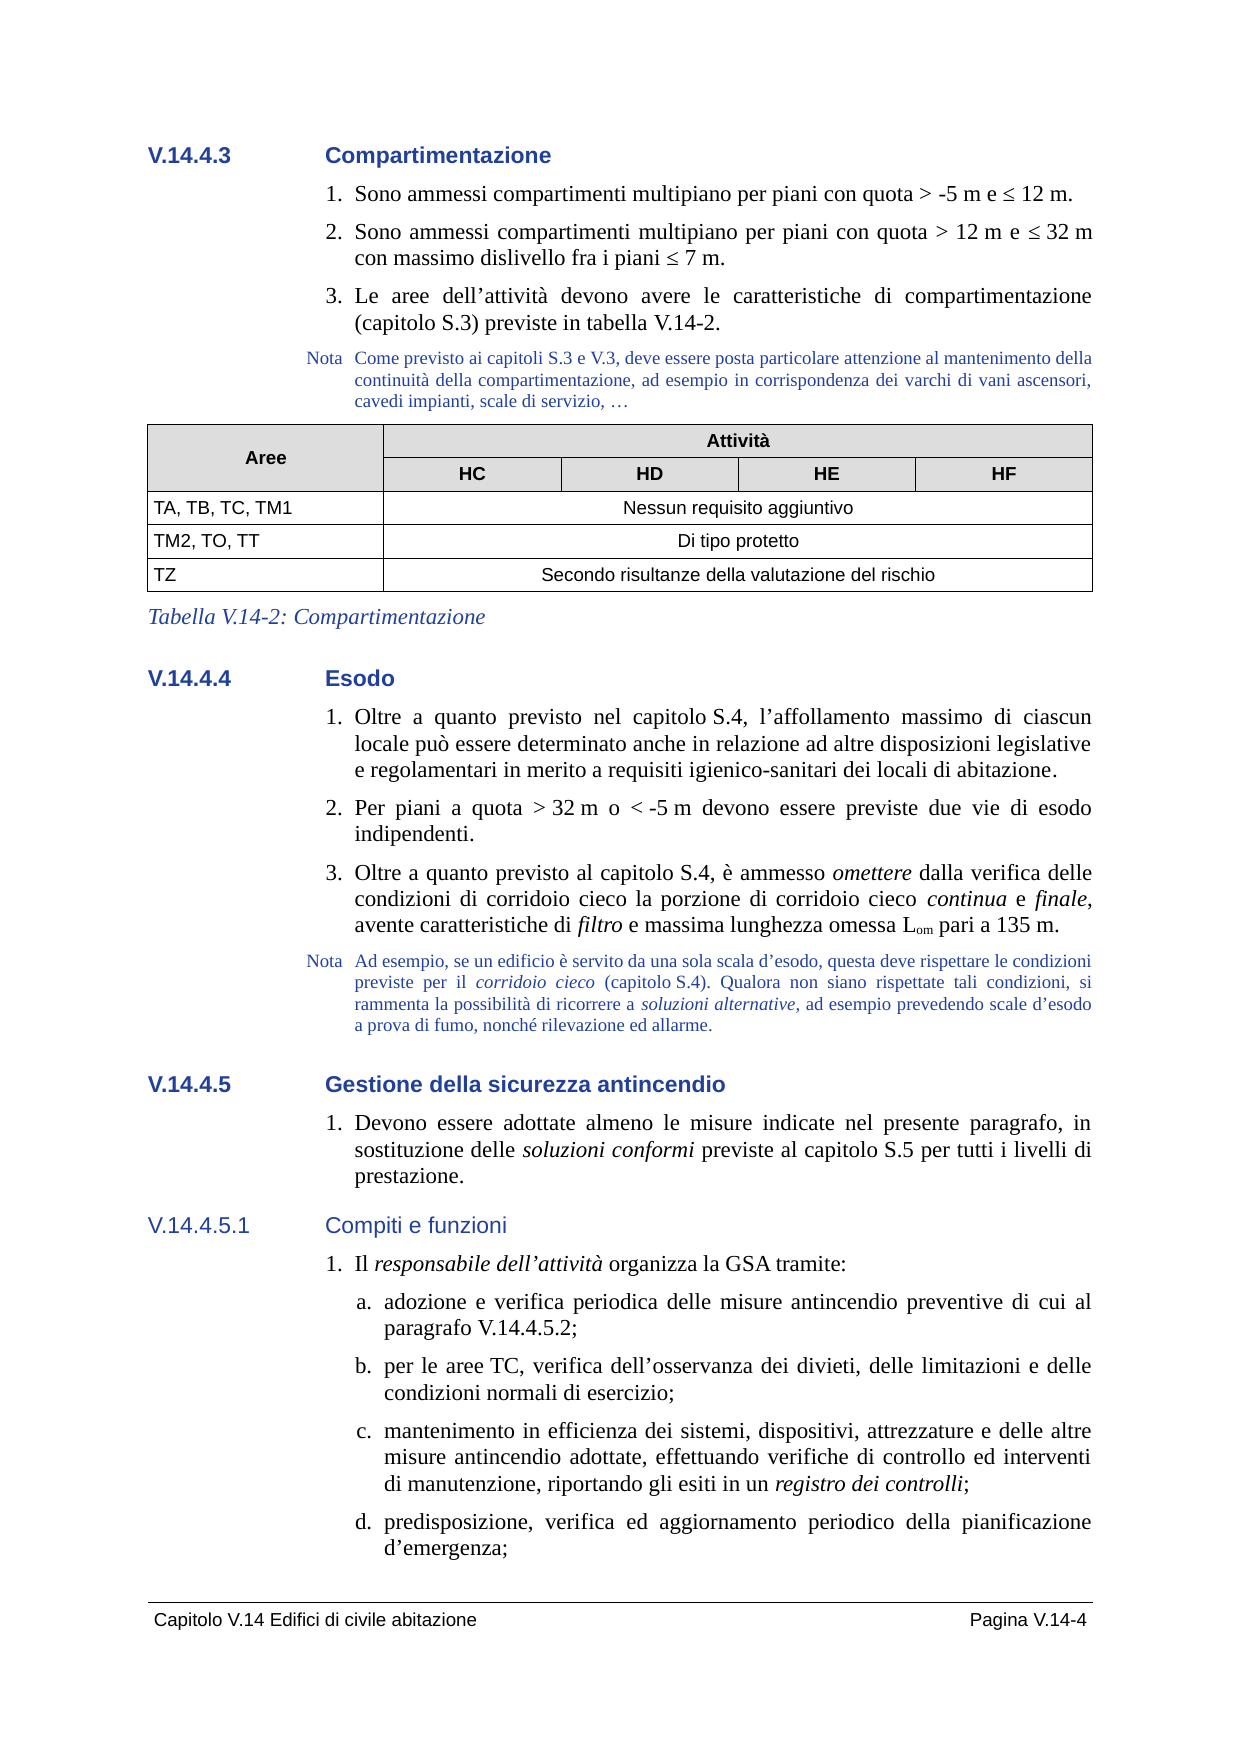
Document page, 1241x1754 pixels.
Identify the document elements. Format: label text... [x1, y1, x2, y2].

list Oltre a quanto previsto nel capitolo S.4, l’affollamento massimo di ciascun locale può essere determinato anche in relazione ad altre disposizioni legislative e regolamentari in merito a requisiti igienico-sanitari dei locali di abitazione. [342, 703, 1093, 782]
table_header Aree [148, 425, 383, 491]
list mantenimento in efficienza dei sistemi, dispositivi, attrezzature e delle altre misure antincendio adottate, effettuando verifiche di controllo ed interventi di manutenzione, riportando gli esiti in un registro dei controlli; [372, 1417, 1093, 1496]
list Per piani a quota > 32 m o < -5 m devono essere previste due vie di esodo indipendenti. [342, 794, 1093, 847]
list per le aree TC, verifica dell’osservanza dei divieti, delle limitazioni e delle condizioni normali di esercizio; [372, 1353, 1093, 1405]
table_cell HD [562, 458, 738, 491]
list Le aree dell’attività devono avere le caratteristiche di compartimentazione (capitolo S.3) previste in tabella V.14-2. [342, 282, 1093, 335]
subtitle Compartimentazione [148, 142, 1093, 168]
list Come previsto ai capitoli S.3 e V.3, deve essere posta particolare attenzione al mantenimento della continuità della compartimentazione, ad esempio in corrispondenza dei varchi di vani ascensori, cavedi impianti, scale di servizio, … [342, 347, 1093, 412]
list Sono ammessi compartimenti multipiano per piani con quota > -5 m e ≤ 12 m. [342, 180, 1093, 206]
text Tabella V.14-2: Compartimentazione [148, 603, 1093, 630]
subtitle Gestione della sicurezza antincendio [148, 1071, 1093, 1097]
table_cell TZ [148, 559, 383, 591]
table_cell Di tipo protetto [384, 525, 1092, 558]
list Il responsabile dell’attività organizza la GSA tramite: [342, 1250, 1093, 1276]
list Devono essere adottate almeno le misure indicate nel presente paragrafo, in sostituzione delle soluzioni conformi previste al capitolo S.5 per tutti i livelli di prestazione. [342, 1109, 1093, 1188]
table_cell TM2, TO, TT [148, 525, 383, 558]
table_cell HF [916, 458, 1092, 491]
list Oltre a quanto previsto al capitolo S.4, è ammesso omettere dalla verifica delle condizioni di corridoio cieco la porzione di corridoio cieco continua e finale, avente caratteristiche di filtro e massima lunghezza omessa Lom pari a 135 m. [342, 859, 1093, 938]
subtitle Esodo [148, 665, 1093, 692]
table_cell HC [384, 458, 561, 491]
table_cell Secondo risultanze della valutazione del rischio [384, 559, 1092, 591]
list Ad esempio, se un edificio è servito da una sola scala d’esodo, questa deve rispettare le condizioni previste per il corridoio cieco (capitolo S.4). Qualora non siano rispettate tali condizioni, si rammenta la possibilità di ricorrere a soluzioni alternative, ad esempio prevedendo scale d’esodo a prova di fumo, nonché rilevazione ed allarme. [342, 949, 1093, 1036]
table_cell HE [739, 458, 915, 491]
table_header Attività [384, 425, 1092, 457]
subtitle Compiti e funzioni [148, 1212, 1093, 1238]
list adozione e verifica periodica delle misure antincendio preventive di cui al paragrafo V.14.4.5.2; [372, 1288, 1093, 1341]
list Sono ammessi compartimenti multipiano per piani con quota > 12 m e ≤ 32 m con massimo dislivello fra i piani ≤ 7 m. [342, 218, 1093, 271]
table_cell TA, TB, TC, TM1 [148, 492, 383, 524]
table_cell Nessun requisito aggiuntivo [384, 492, 1092, 524]
list predisposizione, verifica ed aggiornamento periodico della pianificazione d’emergenza; [372, 1508, 1093, 1561]
